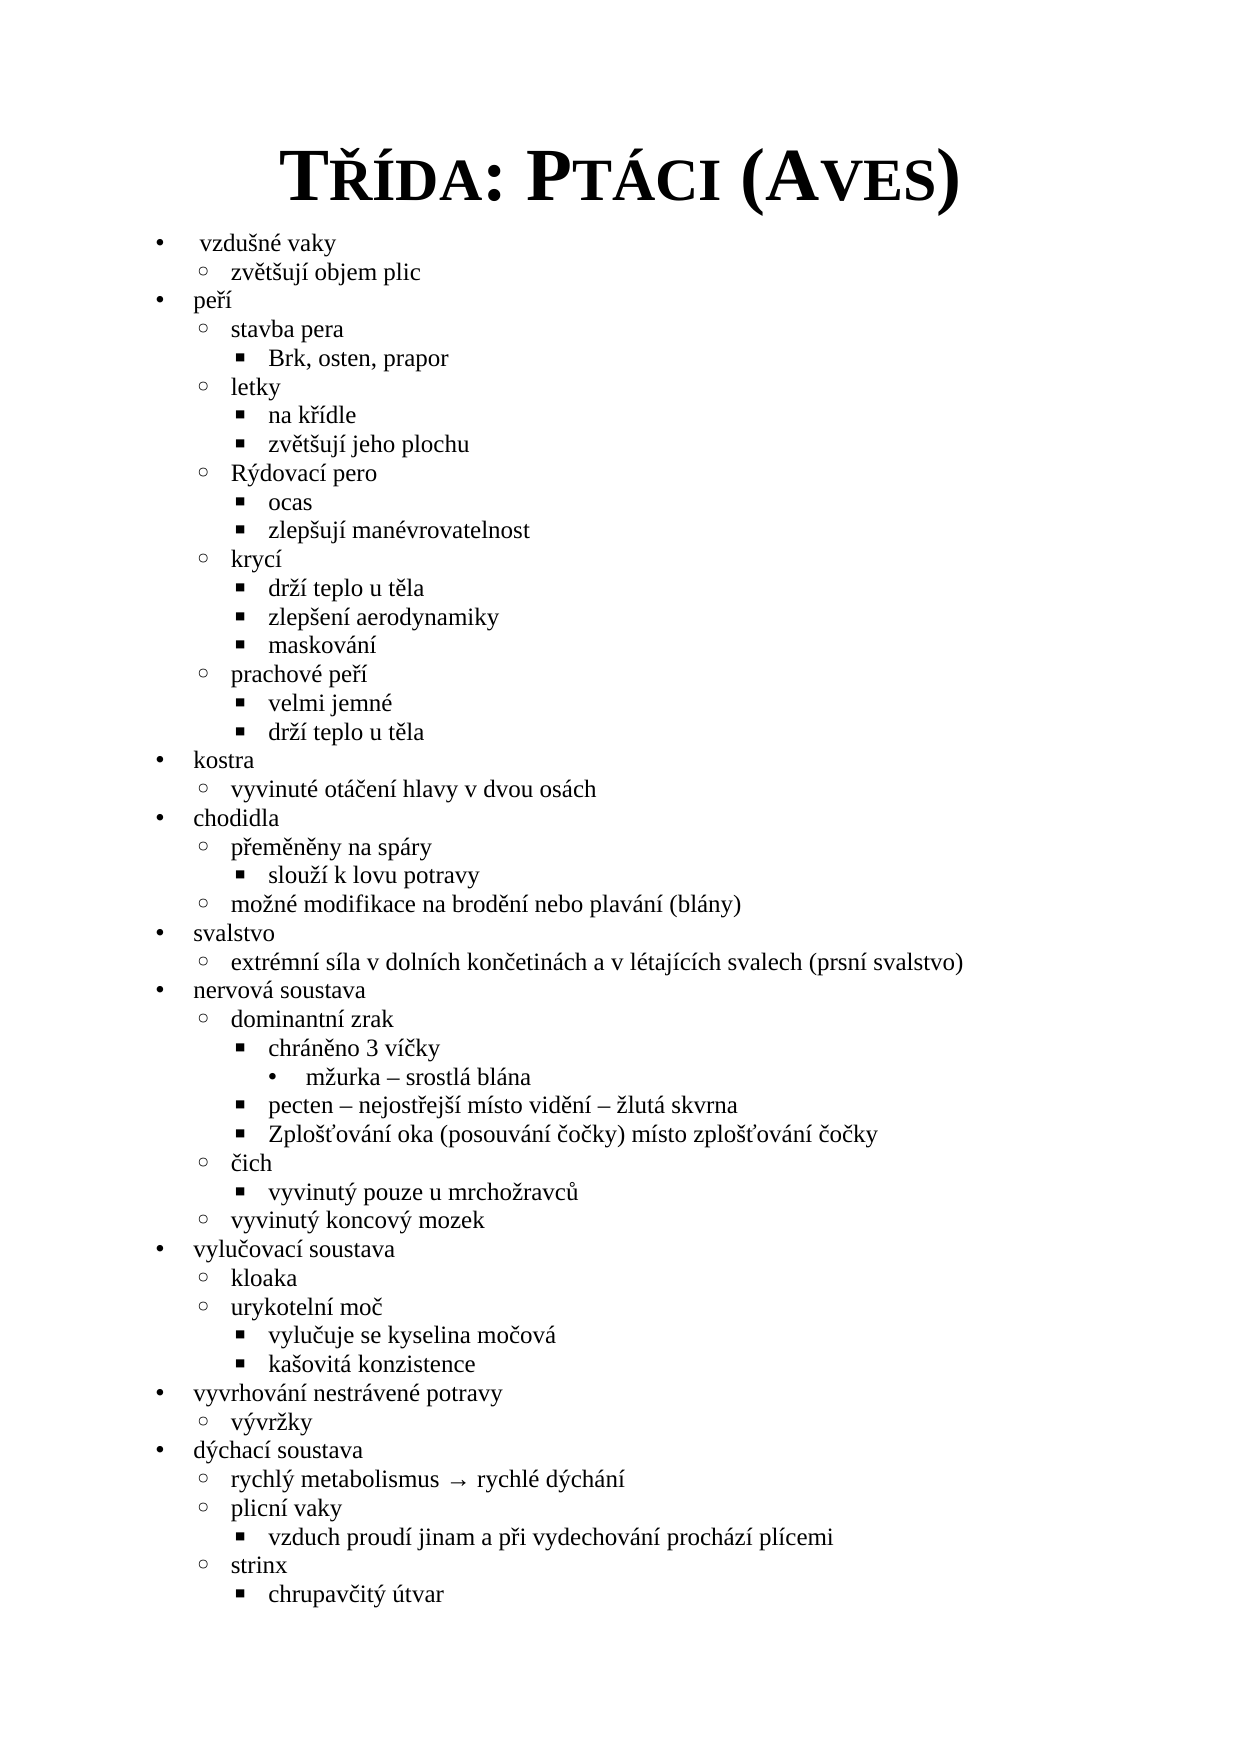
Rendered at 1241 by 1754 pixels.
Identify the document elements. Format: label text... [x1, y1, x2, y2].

list kašovitá konzistence [231, 1349, 1122, 1378]
list pecten – nejostřejší místo vidění – žlutá skvrna [231, 1090, 1122, 1119]
list peří [156, 285, 1122, 314]
list Zplošťování oka (posouvání čočky) místo zplošťování čočky [231, 1119, 1122, 1148]
list letky [193, 372, 1122, 400]
list drží teplo u těla [231, 573, 1122, 602]
list zlepšení aerodynamiky [231, 602, 1122, 630]
list vyvinutý koncový mozek [193, 1205, 1122, 1234]
list vývržky [193, 1407, 1122, 1435]
list krycí [193, 544, 1122, 573]
list slouží k lovu potravy [231, 860, 1122, 889]
list vzduch proudí jinam a při vydechování prochází plícemi [231, 1522, 1122, 1550]
list prachové peří [193, 659, 1122, 688]
list urykotelní moč [193, 1292, 1122, 1320]
list Brk, osten, prapor [231, 343, 1122, 372]
list maskování [231, 630, 1122, 659]
list mžurka – srostlá blána [268, 1062, 1122, 1090]
list drží teplo u těla [231, 717, 1122, 745]
list vzdušné vaky [156, 228, 1122, 257]
list extrémní síla v dolních končetinách a v létajících svalech (prsní svalstvo) [193, 947, 1122, 975]
list přeměněny na spáry [193, 832, 1122, 860]
list vyvrhování nestrávené potravy [156, 1378, 1122, 1407]
list na křídle [231, 400, 1122, 429]
list možné modifikace na brodění nebo plavání (blány) [193, 889, 1122, 918]
list chodidla [156, 803, 1122, 832]
list strinx [193, 1550, 1122, 1579]
list plicní vaky [193, 1493, 1122, 1522]
list vylučovací soustava [156, 1234, 1122, 1263]
list kostra [156, 745, 1122, 774]
list rychlý metabolismus → rychlé dýchání [193, 1464, 1122, 1493]
list velmi jemné [231, 688, 1122, 717]
list nervová soustava [156, 975, 1122, 1004]
list stavba pera [193, 314, 1122, 343]
list vylučuje se kyselina močová [231, 1320, 1122, 1349]
list ocas [231, 487, 1122, 515]
list dominantní zrak [193, 1004, 1122, 1033]
list svalstvo [156, 918, 1122, 947]
list vyvinutý pouze u mrchožravců [231, 1177, 1122, 1205]
list čich [193, 1148, 1122, 1177]
list kloaka [193, 1263, 1122, 1292]
list zvětšují objem plic [193, 257, 1122, 285]
list dýchací soustava [156, 1435, 1122, 1464]
list chráněno 3 víčky [231, 1033, 1122, 1062]
list zvětšují jeho plochu [231, 429, 1122, 458]
text Třída: Ptáci (Aves) [118, 130, 1122, 216]
list vyvinuté otáčení hlavy v dvou osách [193, 774, 1122, 803]
list chrupavčitý útvar [231, 1579, 1122, 1608]
list zlepšují manévrovatelnost [231, 515, 1122, 544]
list Rýdovací pero [193, 458, 1122, 487]
